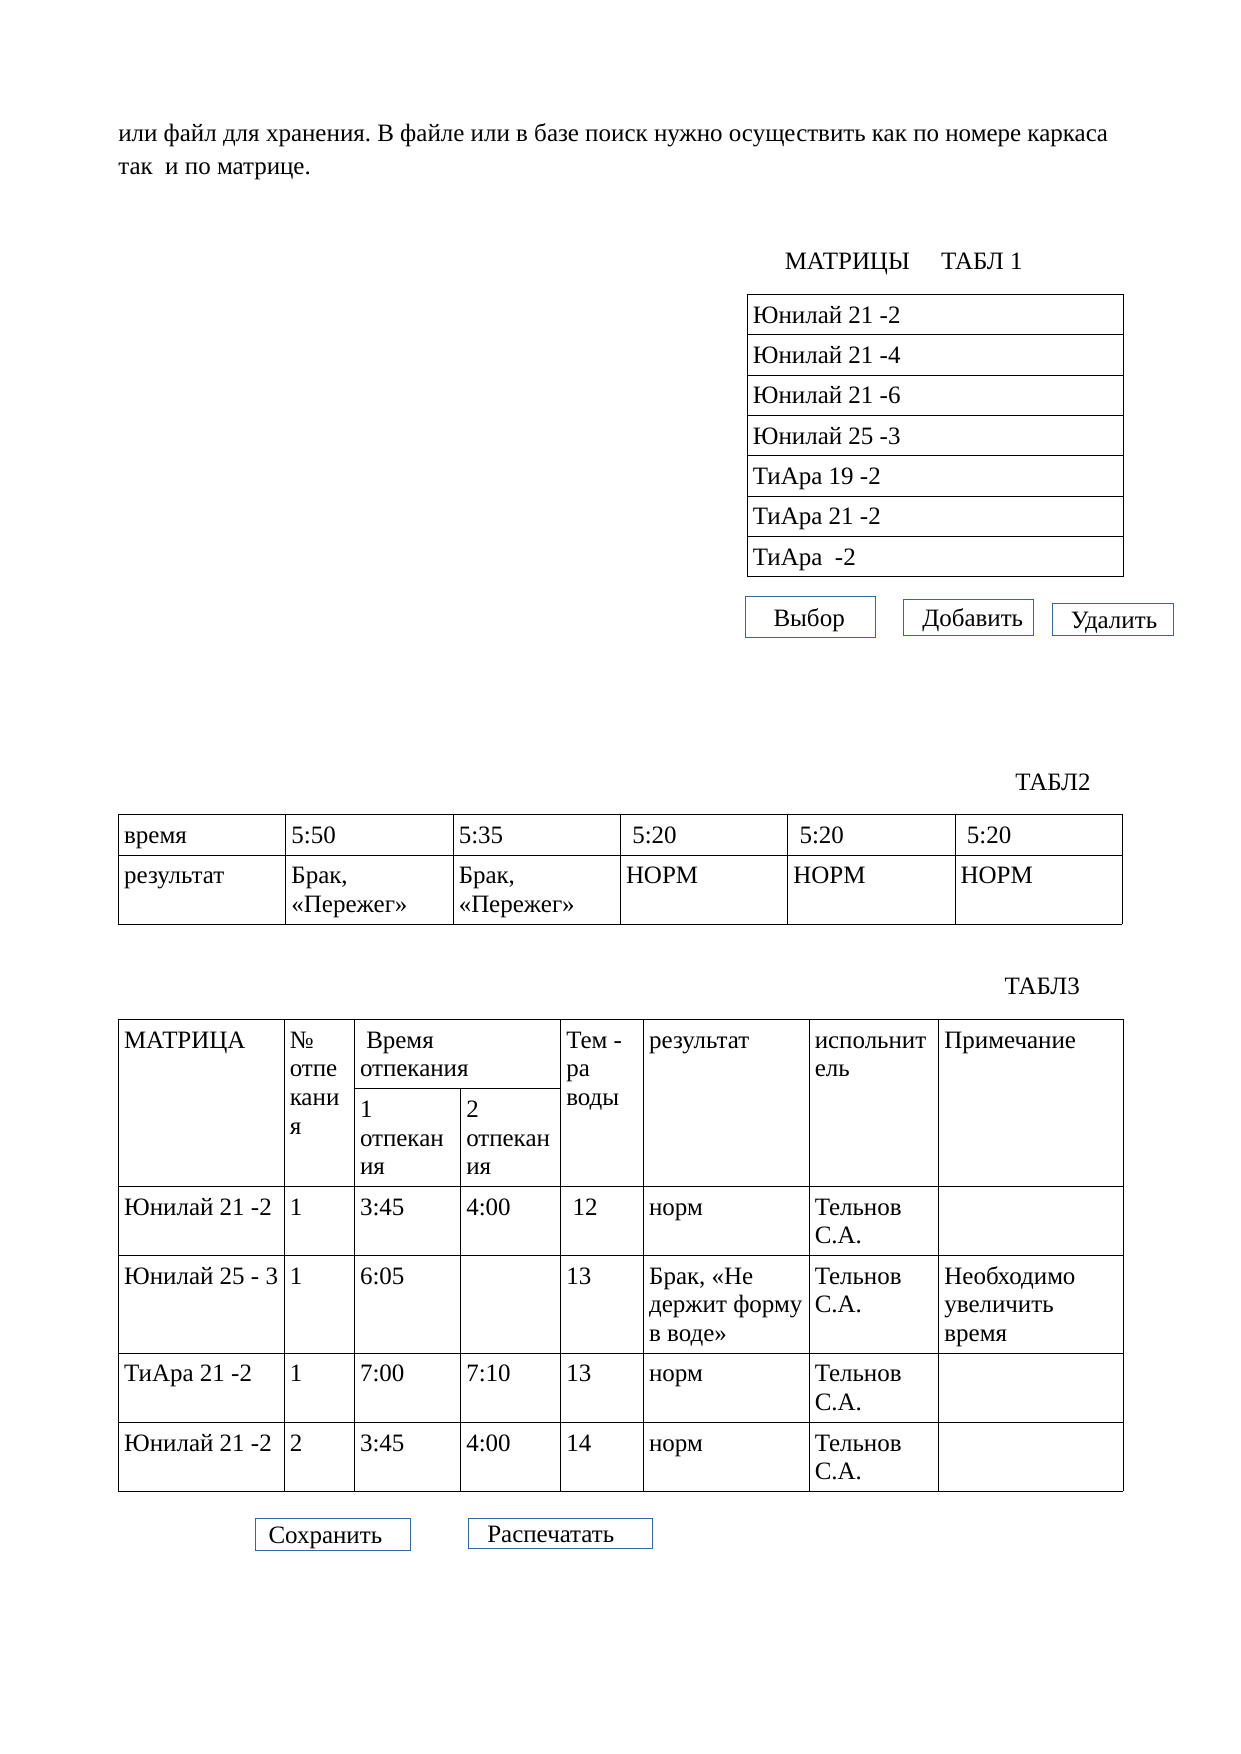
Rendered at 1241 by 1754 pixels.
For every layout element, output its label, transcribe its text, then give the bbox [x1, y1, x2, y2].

table_cell Юнилай 21 -4 [748, 335, 1123, 374]
table_header 5:35 [454, 815, 620, 854]
table_cell 4:00 [461, 1187, 560, 1255]
table_cell 1 отпекания [355, 1089, 460, 1186]
table_cell НОРМ [788, 856, 955, 924]
text ТАБЛ2 [118, 767, 1122, 795]
table_cell 4:00 [461, 1423, 560, 1491]
text или файл для хранения. В файле или в базе поиск нужно осуществить как по номере каркаса так и по матрице. [118, 118, 1122, 180]
table_header Время отпекания [355, 1020, 560, 1088]
table_cell 13 [561, 1354, 643, 1422]
table_cell ТиАра 19 -2 [748, 456, 1123, 496]
table_cell Необходимо увеличить время [939, 1256, 1123, 1353]
table_header 5:20 [621, 815, 787, 854]
table_cell [939, 1187, 1123, 1255]
table_cell ТиАра 21 -2 [748, 497, 1123, 536]
table_header испольнитель [810, 1020, 938, 1186]
table_cell 12 [561, 1187, 643, 1255]
table_cell Юнилай 25 -3 [748, 416, 1123, 455]
table_cell [461, 1256, 560, 1353]
table_cell Юнилай 21 -2 [119, 1423, 284, 1491]
table_cell 3:45 [355, 1187, 460, 1255]
table_cell Брак, «Пережег» [454, 856, 620, 924]
table_cell 3:45 [355, 1423, 460, 1491]
text ТАБЛ3 [118, 971, 1122, 1000]
table_cell Брак, «Пережег» [286, 856, 453, 924]
table_cell НОРМ [621, 856, 787, 924]
table_header 5:20 [788, 815, 955, 854]
text МАТРИЦЫ ТАБЛ 1 [118, 246, 1122, 275]
table_cell Брак, «Не держит форму в воде» [644, 1256, 809, 1353]
table_cell НОРМ [956, 856, 1122, 924]
table_cell норм [644, 1187, 809, 1255]
table_header 5:20 [956, 815, 1122, 854]
table_cell [939, 1423, 1123, 1491]
table_cell Тельнов С.А. [810, 1354, 938, 1422]
table_cell Юнилай 21 -2 [119, 1187, 284, 1255]
table_header Тем -ра воды [561, 1020, 643, 1186]
table_cell 13 [561, 1256, 643, 1353]
table_cell ТиАра 21 -2 [119, 1354, 284, 1422]
table_cell норм [644, 1354, 809, 1422]
table_cell ТиАра -2 [748, 537, 1123, 576]
table_header время [119, 815, 285, 854]
table_cell 7:00 [355, 1354, 460, 1422]
table_header Примечание [939, 1020, 1123, 1186]
table_header № отпекания [285, 1020, 354, 1186]
table_header результат [644, 1020, 809, 1186]
table_cell результат [119, 856, 285, 924]
table_cell 1 [285, 1187, 354, 1255]
table_cell 1 [285, 1256, 354, 1353]
table_header МАТРИЦА [119, 1020, 284, 1186]
table_cell Тельнов С.А. [810, 1423, 938, 1491]
table_cell Тельнов С.А. [810, 1256, 938, 1353]
table_cell Юнилай 21 -6 [748, 376, 1123, 415]
table_cell [939, 1354, 1123, 1422]
table_header 5:50 [286, 815, 453, 854]
table_cell 2 отпекания [461, 1089, 560, 1186]
table_cell 1 [285, 1354, 354, 1422]
table_cell 6:05 [355, 1256, 460, 1353]
table_cell 7:10 [461, 1354, 560, 1422]
table_cell 14 [561, 1423, 643, 1491]
table_cell Тельнов С.А. [810, 1187, 938, 1255]
table_header Юнилай 21 -2 [748, 295, 1123, 334]
table_cell 2 [285, 1423, 354, 1491]
table_cell норм [644, 1423, 809, 1491]
table_cell Юнилай 25 - 3 [119, 1256, 284, 1353]
